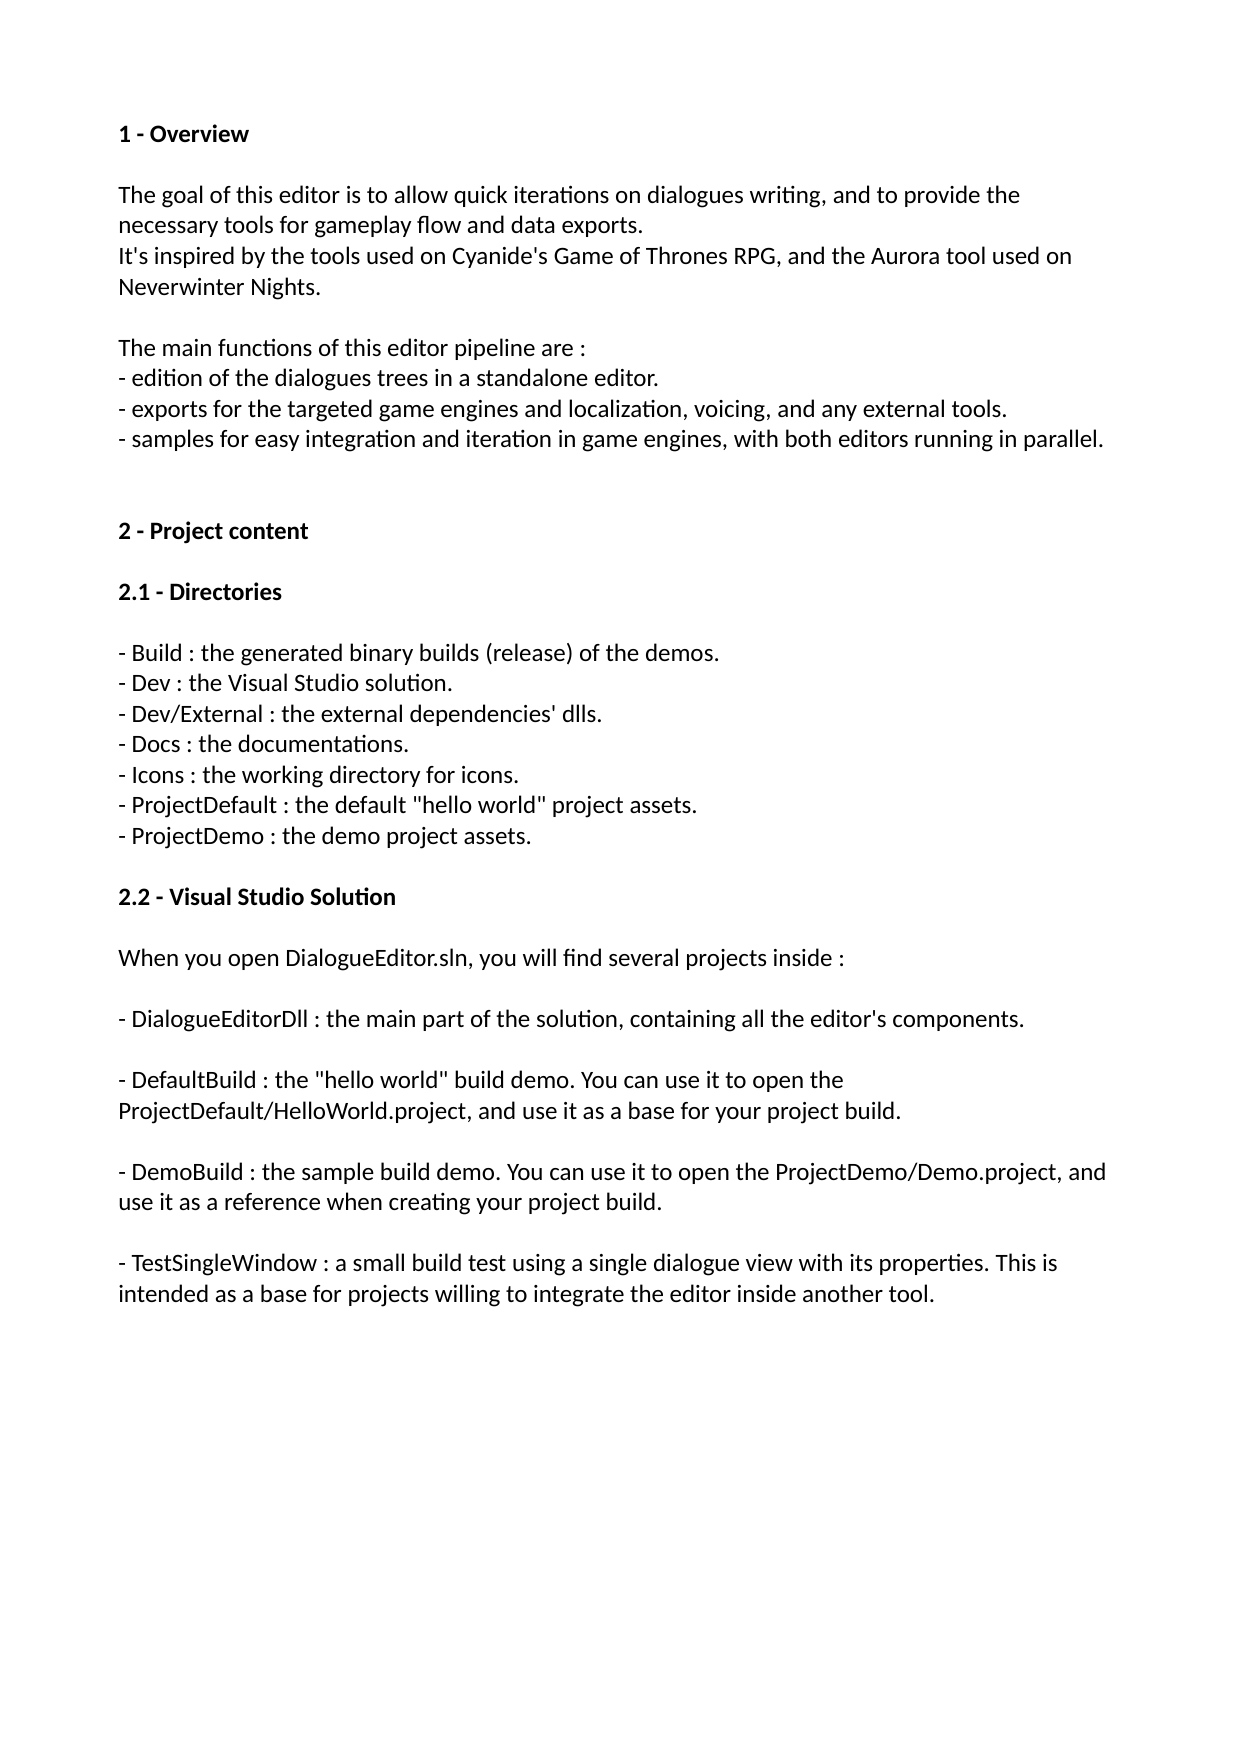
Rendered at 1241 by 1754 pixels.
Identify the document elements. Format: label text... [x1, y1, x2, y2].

text 2 - Project content [118, 515, 1122, 545]
text The goal of this editor is to allow quick iterations on dialogues writing, and to provide the necessary tools for gameplay flow and data exports. [118, 179, 1122, 240]
text - Dev/External : the external dependencies' dlls. [118, 698, 1122, 728]
text When you open DialogueEditor.sln, you will find several projects inside : [118, 942, 1122, 973]
text 2.2 - Visual Studio Solution [118, 881, 1122, 912]
text - DefaultBuild : the "hello world" build demo. You can use it to open the ProjectDefault/HelloWorld.project, and use it as a base for your project build. [118, 1064, 1122, 1125]
text It's inspired by the tools used on Cyanide's Game of Thrones RPG, and the Aurora tool used on Neverwinter Nights. [118, 240, 1122, 301]
text - Build : the generated binary builds (release) of the demos. [118, 637, 1122, 667]
text - Icons : the working directory for icons. [118, 759, 1122, 789]
text - edition of the dialogues trees in a standalone editor. [118, 362, 1122, 393]
text - Docs : the documentations. [118, 728, 1122, 759]
text 1 - Overview [118, 118, 1122, 149]
text The main functions of this editor pipeline are : [118, 332, 1122, 362]
text - samples for easy integration and iteration in game engines, with both editors running in parallel. [118, 423, 1122, 454]
text 2.1 - Directories [118, 576, 1122, 606]
text - TestSingleWindow : a small build test using a single dialogue view with its properties. This is intended as a base for projects willing to integrate the editor inside another tool. [118, 1247, 1122, 1308]
text - Dev : the Visual Studio solution. [118, 667, 1122, 698]
text - DialogueEditorDll : the main part of the solution, containing all the editor's components. [118, 1003, 1122, 1034]
text - ProjectDemo : the demo project assets. [118, 820, 1122, 851]
text - DemoBuild : the sample build demo. You can use it to open the ProjectDemo/Demo.project, and use it as a reference when creating your project build. [118, 1156, 1122, 1217]
text - exports for the targeted game engines and localization, voicing, and any external tools. [118, 393, 1122, 423]
text - ProjectDefault : the default "hello world" project assets. [118, 789, 1122, 820]
